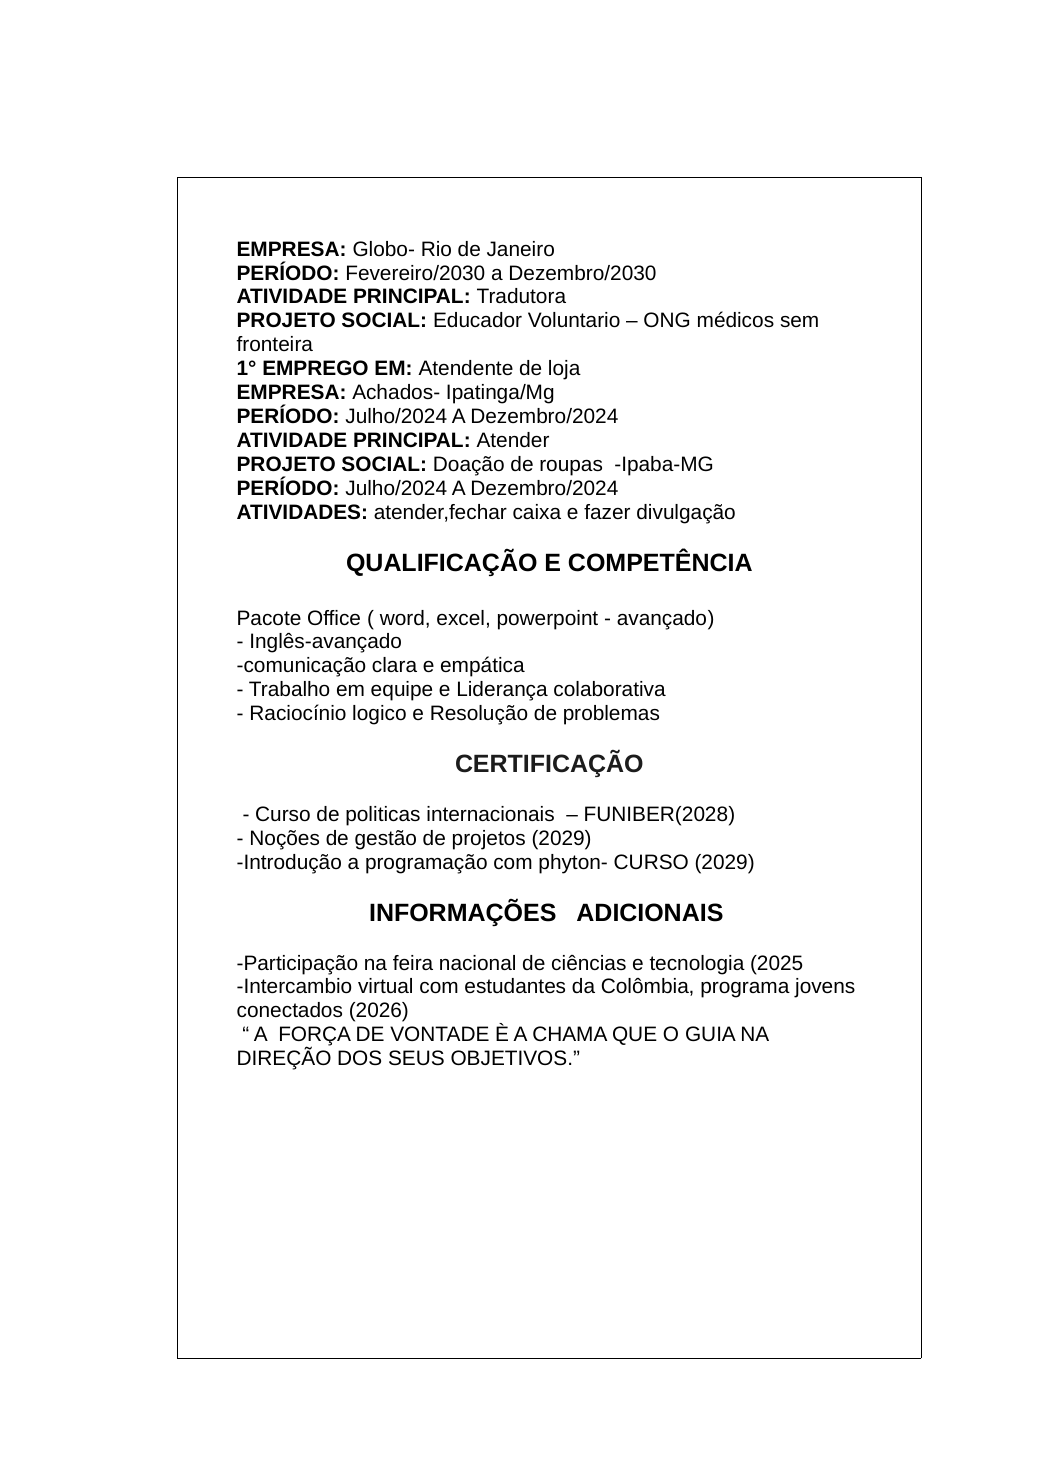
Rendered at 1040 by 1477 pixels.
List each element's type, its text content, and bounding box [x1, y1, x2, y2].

text -Intercambio virtual com estudantes da Colômbia, programa jovens conectados (2026) [236, 974, 862, 1022]
text - Trabalho em equipe e Liderança colaborativa [236, 677, 862, 701]
text - Inglês-avançado [236, 629, 862, 653]
text QUALIFICAÇÃO E COMPETÊNCIA [236, 548, 862, 577]
text - Raciocínio logico e Resolução de problemas [236, 701, 862, 725]
text CERTIFICAÇÃO [236, 749, 862, 778]
text -Participação na feira nacional de ciências e tecnologia (2025 [236, 950, 862, 974]
text Pacote Office ( word, excel, powerpoint - avançado) [236, 605, 862, 629]
text ATIVIDADE PRINCIPAL: Atender [236, 428, 862, 452]
text PROJETO SOCIAL: Educador Voluntario – ONG médicos sem fronteira [236, 308, 862, 356]
text ATIVIDADE PRINCIPAL: Tradutora [236, 284, 862, 308]
text PERÍODO: Fevereiro/2030 a Dezembro/2030 [236, 260, 862, 284]
text PROJETO SOCIAL: Doação de roupas -Ipaba-MG [236, 452, 862, 476]
text - Noções de gestão de projetos (2029) [236, 826, 862, 850]
text PERÍODO: Julho/2024 A Dezembro/2024 [236, 476, 862, 500]
text EMPRESA: Globo- Rio de Janeiro [236, 236, 862, 260]
text INFORMAÇÕES ADICIONAIS [236, 898, 862, 926]
text -comunicação clara e empática [236, 653, 862, 677]
text - Curso de politicas internacionais – FUNIBER(2028) [236, 802, 862, 826]
text EMPRESA: Achados- Ipatinga/Mg [236, 380, 862, 404]
text PERÍODO: Julho/2024 A Dezembro/2024 [236, 404, 862, 428]
text 1° EMPREGO EM: Atendente de loja [236, 356, 862, 380]
text “ A FORÇA DE VONTADE È A CHAMA QUE O GUIA NA DIREÇÃO DOS SEUS OBJETIVOS.” [236, 1022, 862, 1070]
text -Introdução a programação com phyton- CURSO (2029) [236, 850, 862, 874]
text ATIVIDADES: atender,fechar caixa e fazer divulgação [236, 500, 862, 524]
